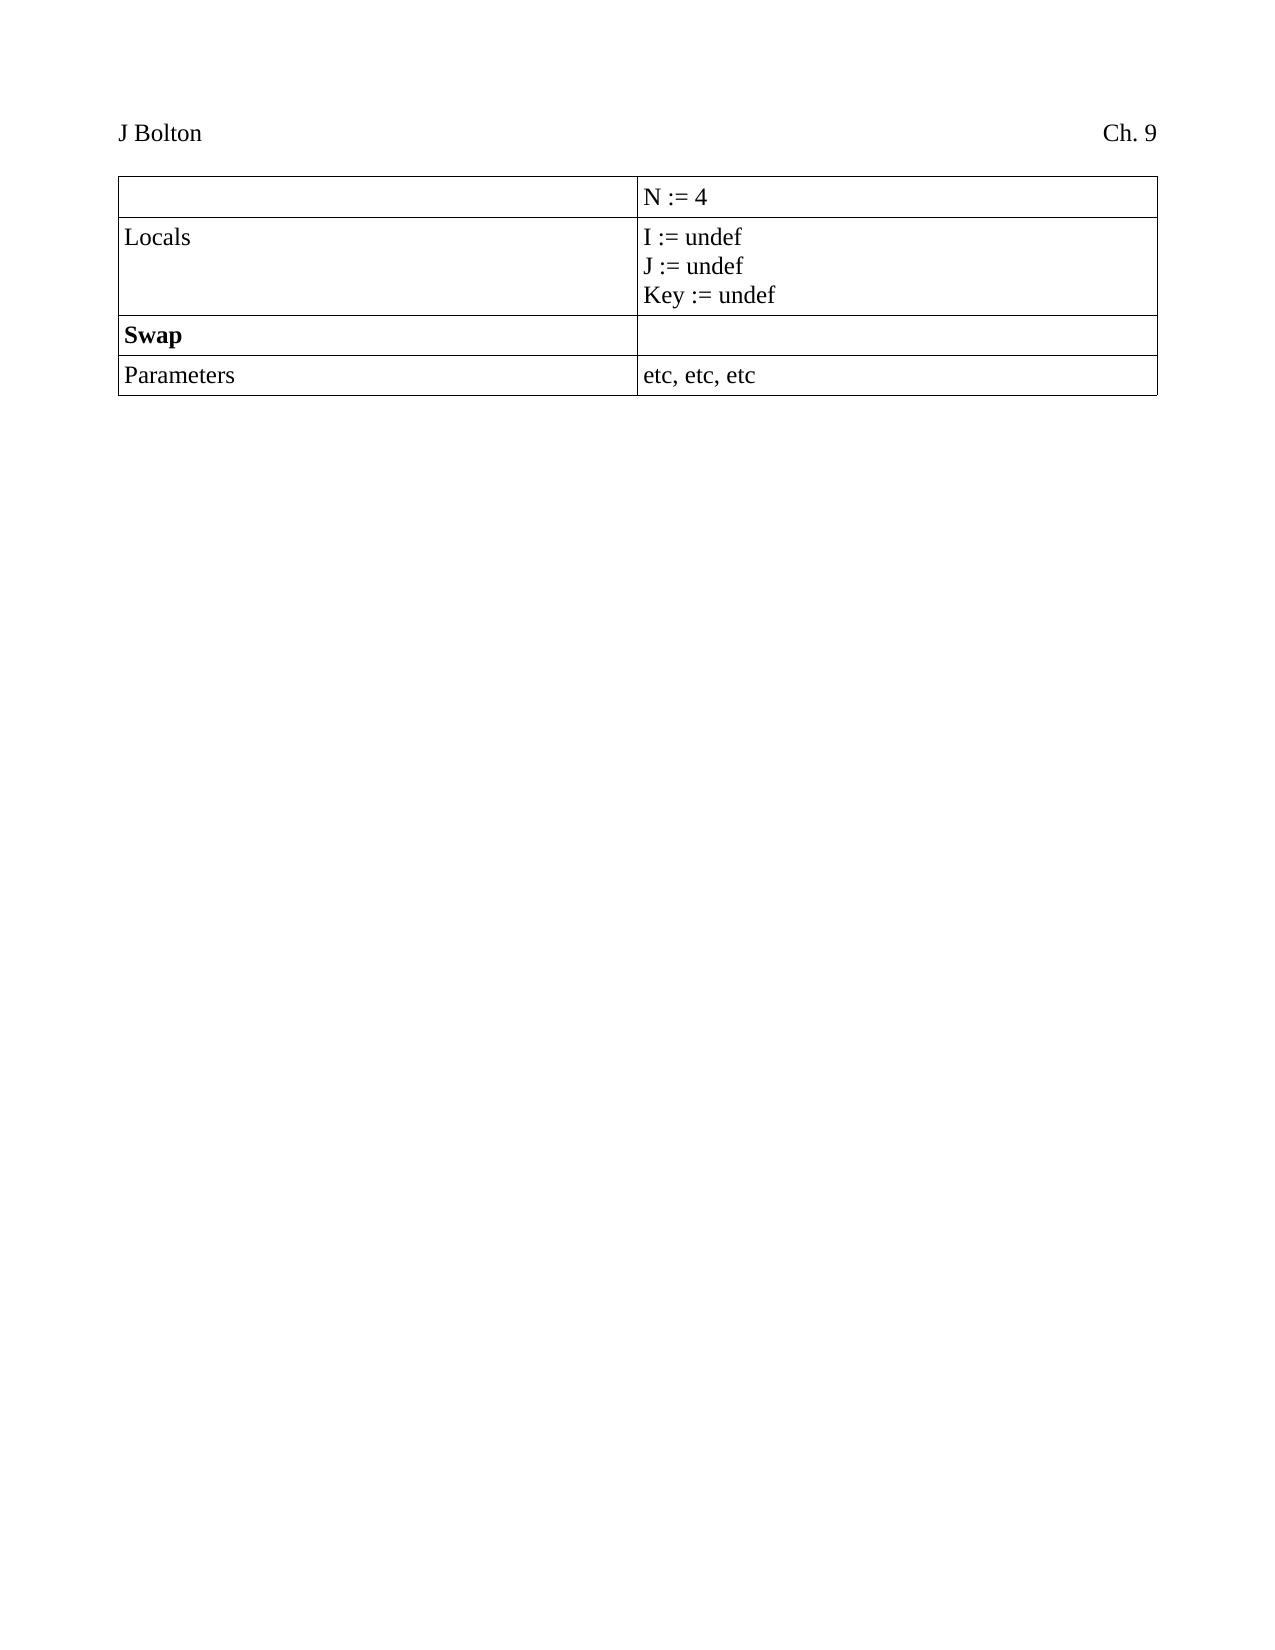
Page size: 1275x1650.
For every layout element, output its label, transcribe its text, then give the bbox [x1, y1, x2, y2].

table_cell N := 4 [638, 177, 1157, 217]
table_cell [119, 177, 637, 217]
table_cell Swap [119, 316, 637, 355]
table_cell Parameters [119, 356, 637, 395]
table_cell etc, etc, etc [638, 356, 1157, 395]
table_cell I := undef J := undef Key := undef [638, 218, 1157, 314]
table_cell [638, 316, 1157, 355]
table_cell Locals [119, 218, 637, 314]
